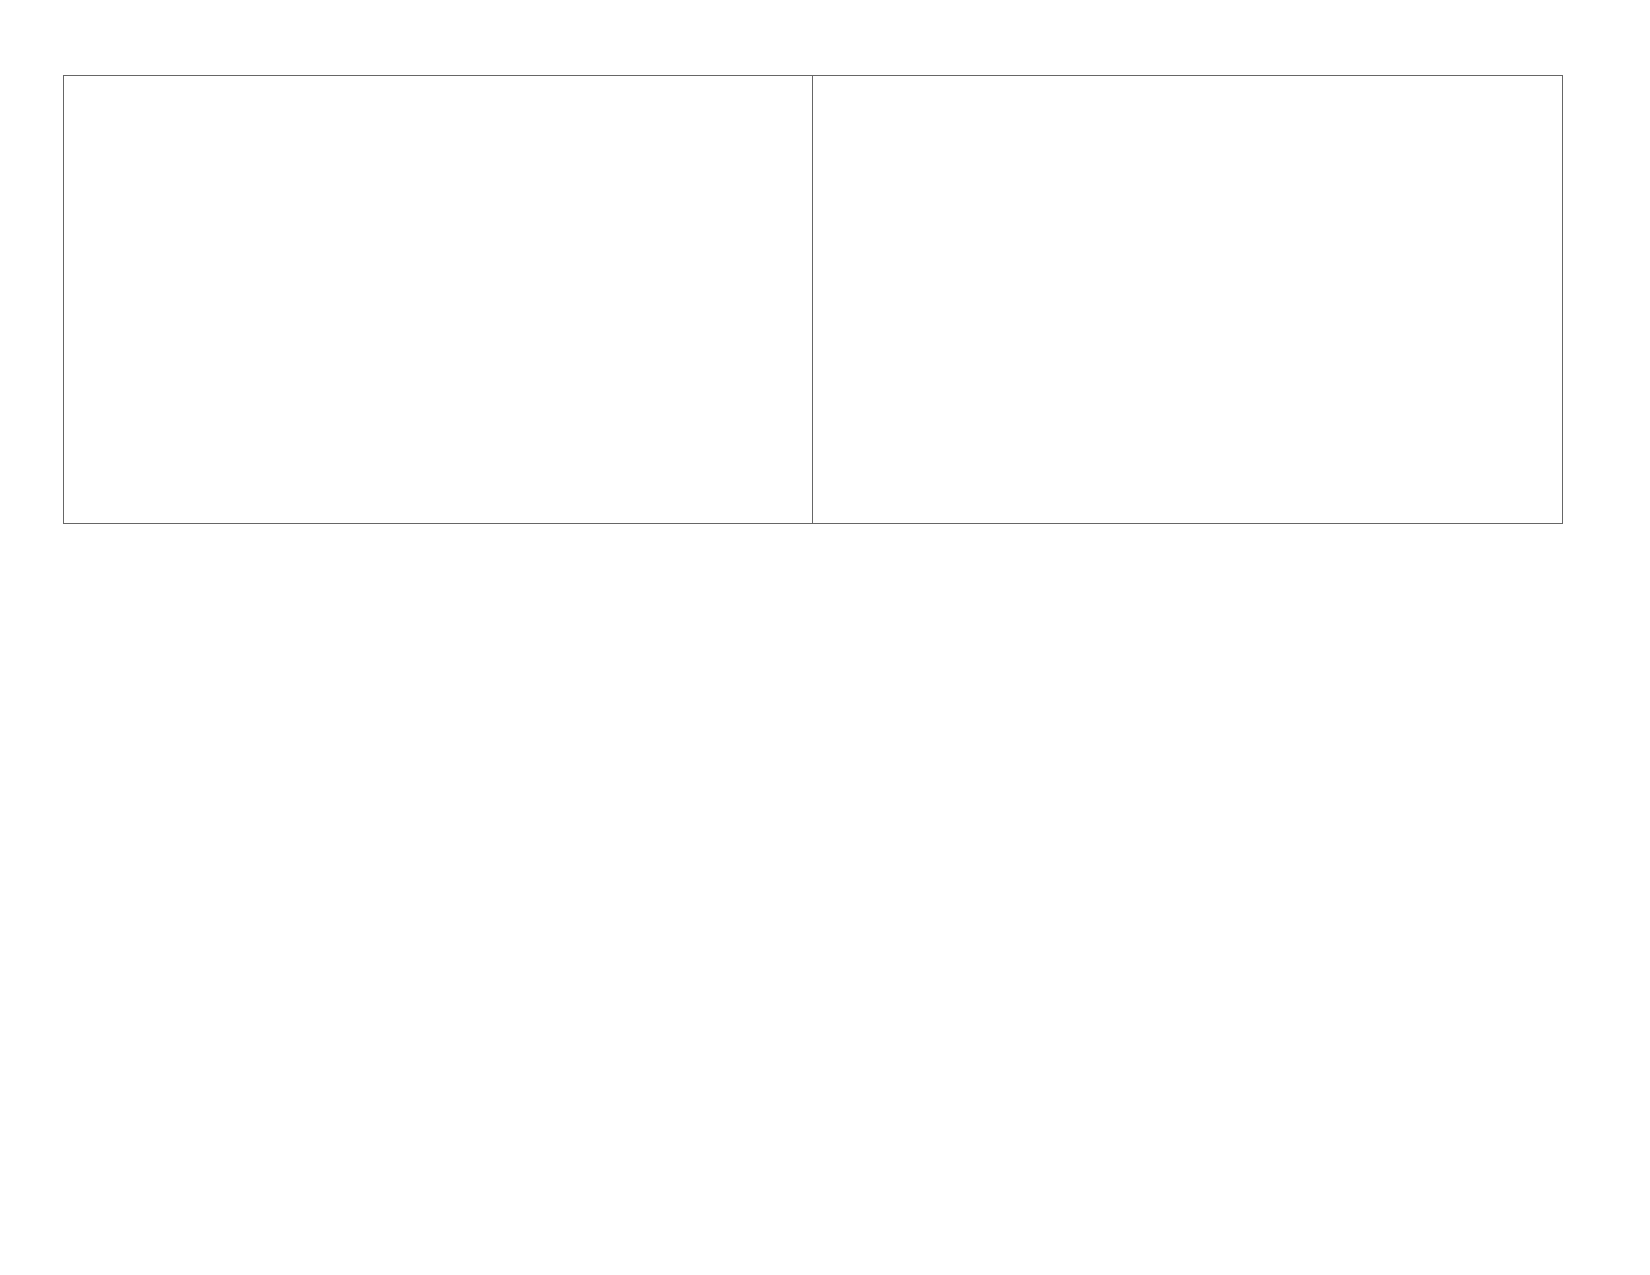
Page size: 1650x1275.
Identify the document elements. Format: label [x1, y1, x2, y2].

table_cell [64, 76, 812, 523]
table_cell [813, 76, 1562, 523]
